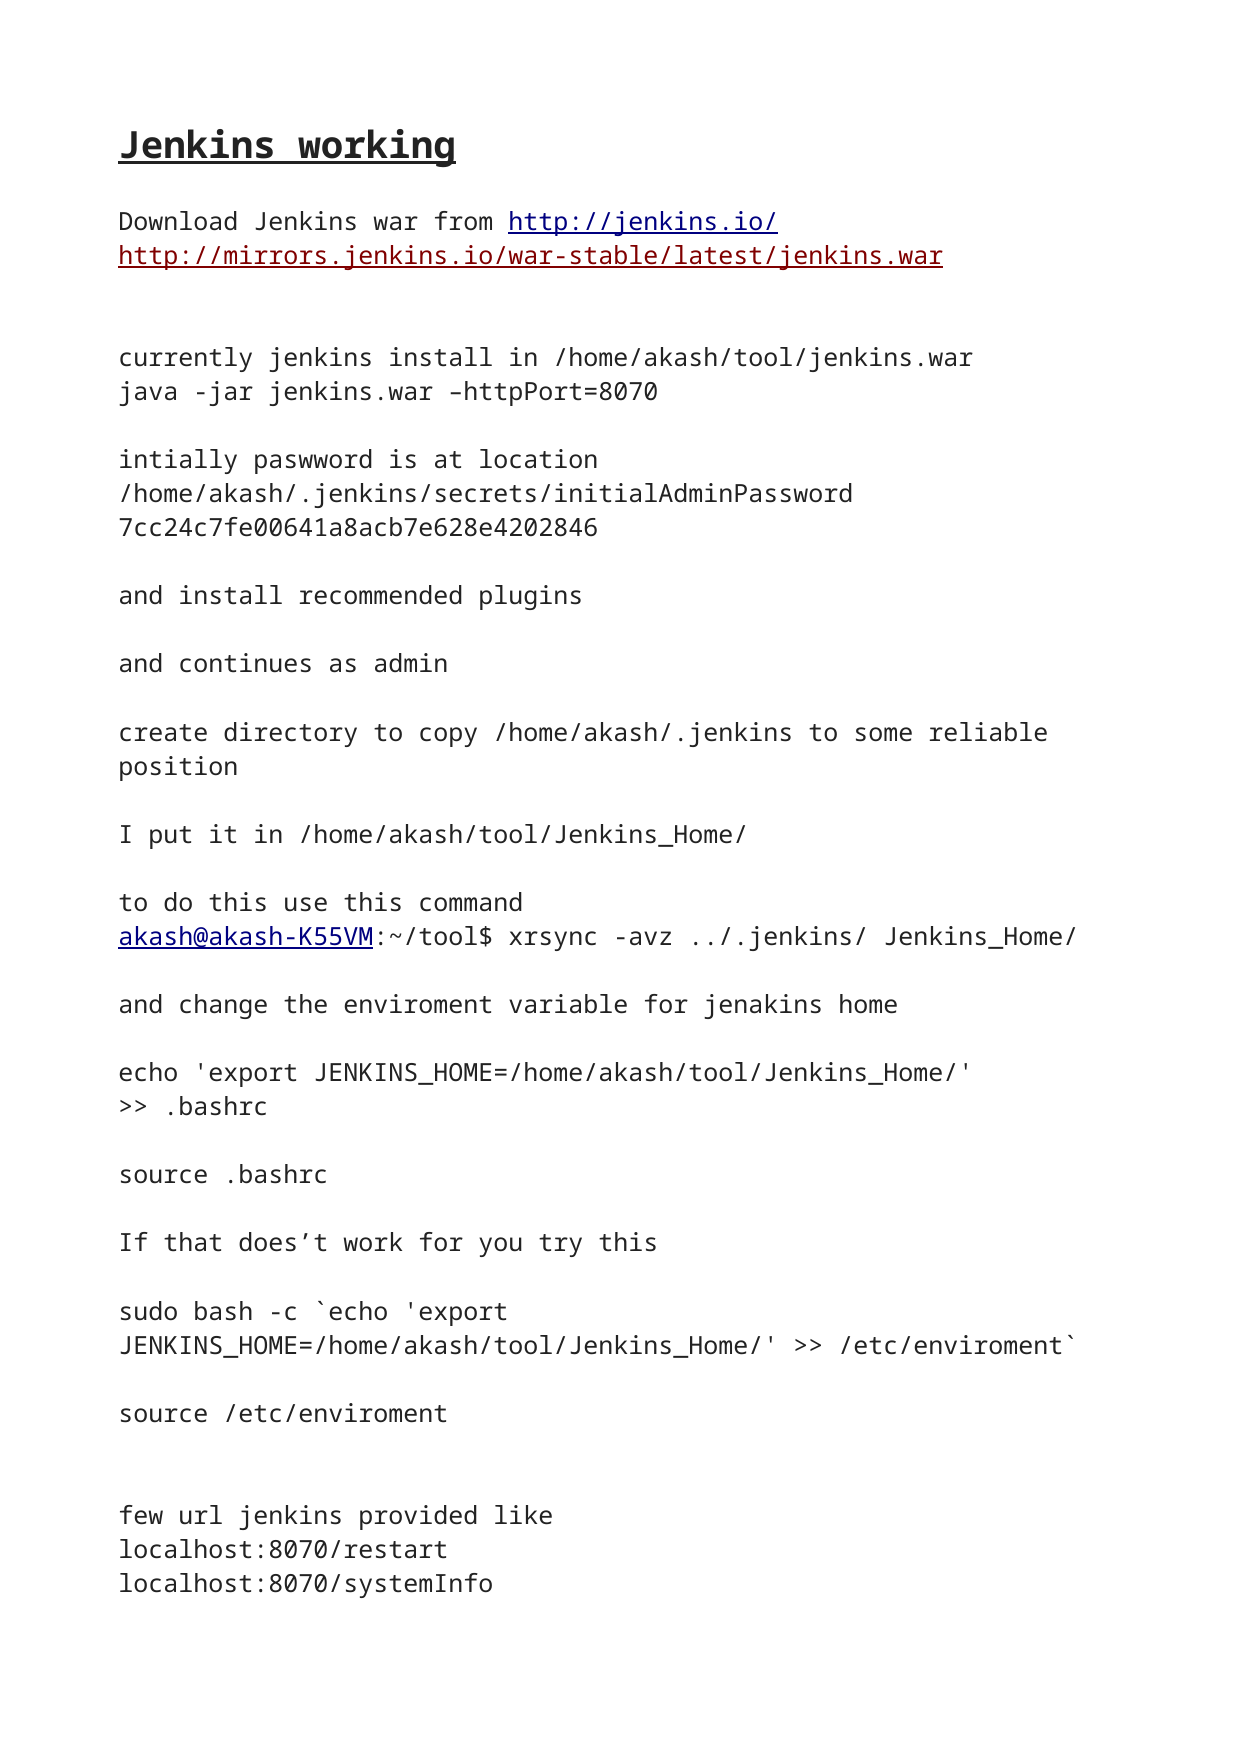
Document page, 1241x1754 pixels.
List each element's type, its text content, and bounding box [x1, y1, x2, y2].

text source .bashrc [118, 1157, 1122, 1191]
text /home/akash/.jenkins/secrets/initialAdminPassword [118, 476, 1122, 510]
text and install recommended plugins [118, 578, 1122, 612]
text create directory to copy /home/akash/.jenkins to some reliable position [118, 714, 1122, 782]
text 7cc24c7fe00641a8acb7e628e4202846 [118, 510, 1122, 544]
text localhost:8070/restart [118, 1532, 1122, 1566]
text source /etc/enviroment [118, 1395, 1122, 1429]
text http://mirrors.jenkins.io/war-stable/latest/jenkins.war [118, 237, 1122, 271]
text few url jenkins provided like [118, 1498, 1122, 1532]
text Download Jenkins war from http://jenkins.io/ [118, 203, 1122, 237]
text localhost:8070/systemInfo [118, 1566, 1122, 1600]
text akash@akash-K55VM:~/tool$ xrsync -avz ../.jenkins/ Jenkins_Home/ [118, 918, 1122, 987]
text Jenkins working [118, 118, 1122, 169]
text currently jenkins install in /home/akash/tool/jenkins.war [118, 339, 1122, 373]
text I put it in /home/akash/tool/Jenkins_Home/ [118, 816, 1122, 850]
text intially paswword is at location [118, 442, 1122, 476]
text java -jar jenkins.war –httpPort=8070 [118, 373, 1122, 408]
text to do this use this command [118, 884, 1122, 918]
text and continues as admin [118, 646, 1122, 680]
text echo 'export JENKINS_HOME=/home/akash/tool/Jenkins_Home/' >> .bashrc [118, 1055, 1122, 1123]
text sudo bash -c `echo 'export JENKINS_HOME=/home/akash/tool/Jenkins_Home/' >> /etc/enviroment` [118, 1293, 1122, 1361]
text If that does’t work for you try this [118, 1225, 1122, 1259]
text and change the enviroment variable for jenakins home [118, 987, 1122, 1021]
